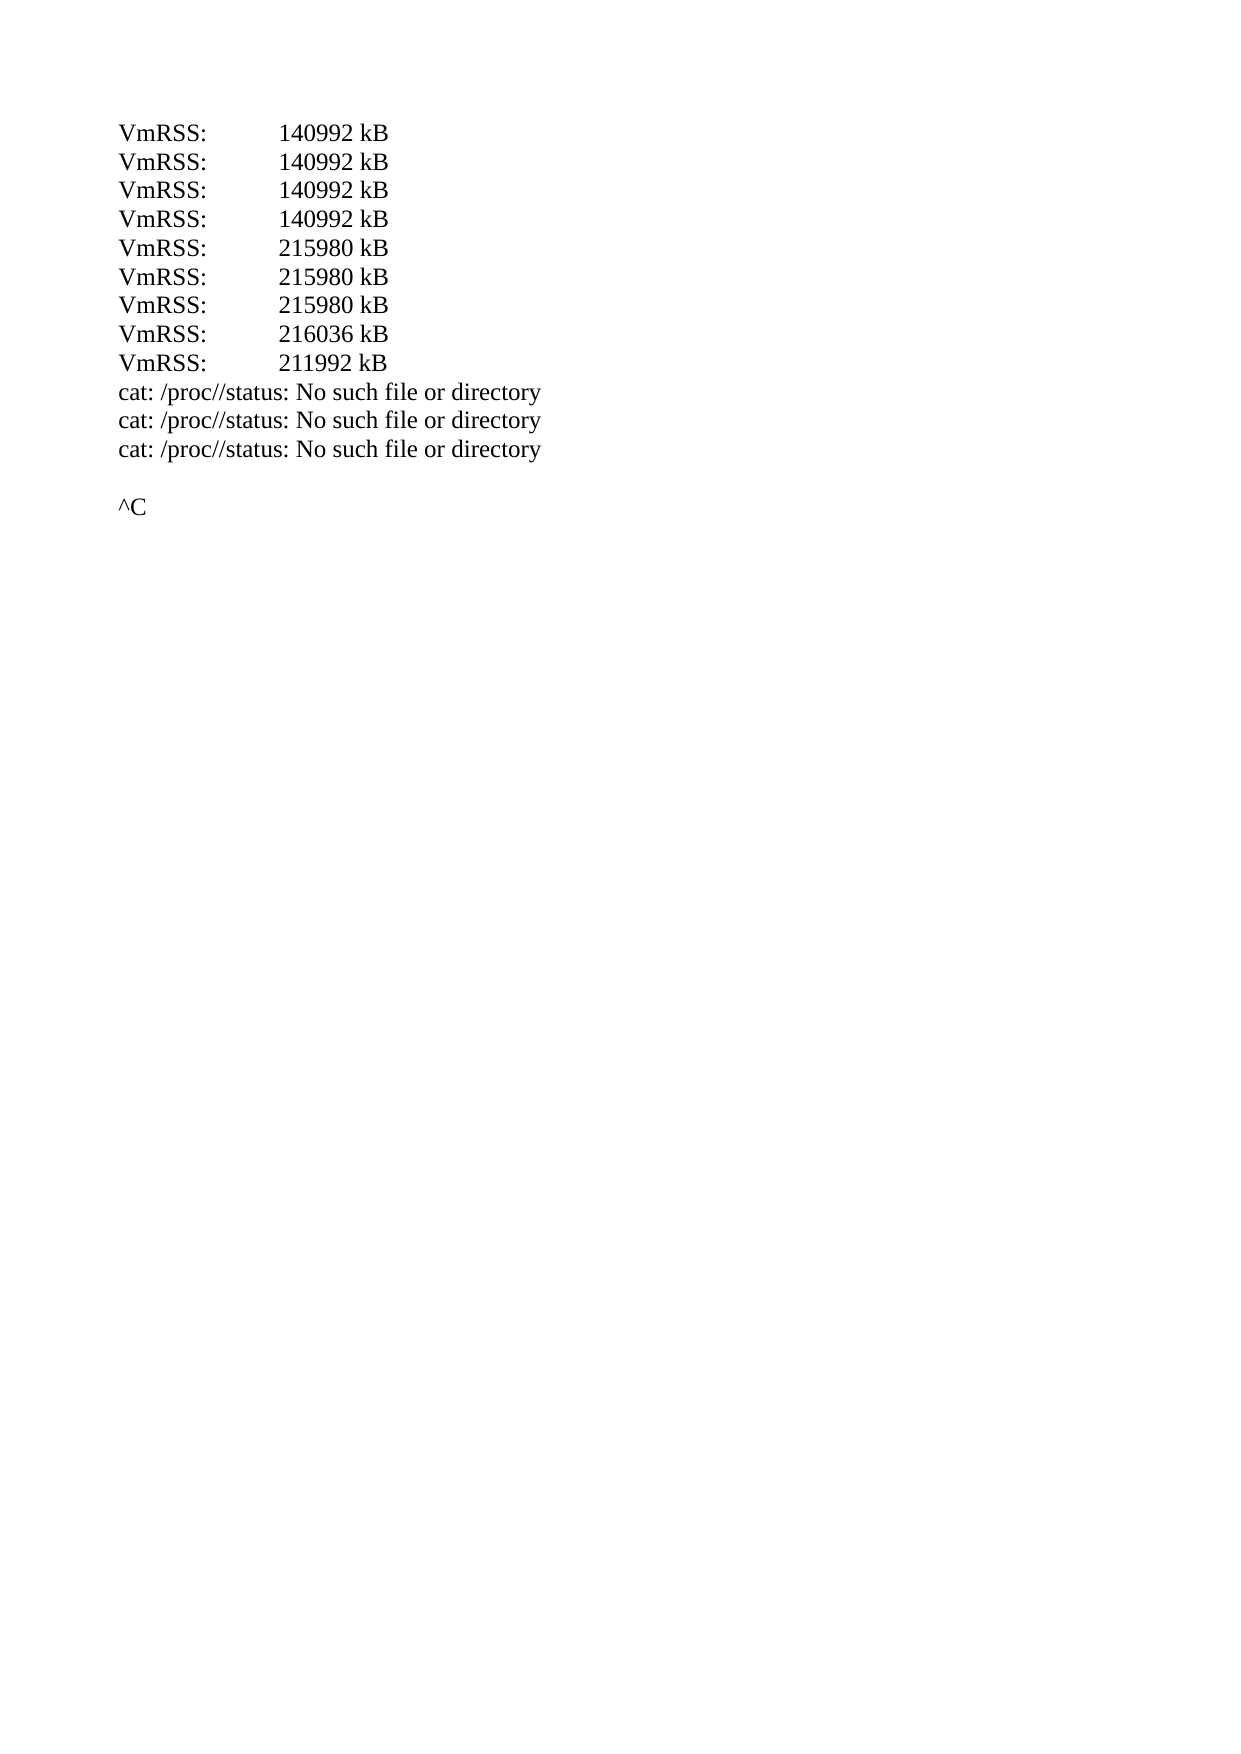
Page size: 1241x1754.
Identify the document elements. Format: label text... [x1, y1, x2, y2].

text VmRSS: 211992 kB [118, 348, 1122, 377]
text VmRSS: 216036 kB [118, 319, 1122, 348]
text VmRSS: 140992 kB [118, 147, 1122, 176]
text VmRSS: 215980 kB [118, 262, 1122, 291]
text ^C [118, 492, 1122, 521]
text VmRSS: 140992 kB [118, 176, 1122, 204]
text cat: /proc//status: No such file or directory [118, 377, 1122, 406]
text VmRSS: 140992 kB [118, 204, 1122, 233]
text VmRSS: 215980 kB [118, 233, 1122, 262]
text VmRSS: 215980 kB [118, 291, 1122, 319]
text cat: /proc//status: No such file or directory [118, 406, 1122, 434]
text VmRSS: 140992 kB [118, 118, 1122, 147]
text cat: /proc//status: No such file or directory [118, 434, 1122, 463]
